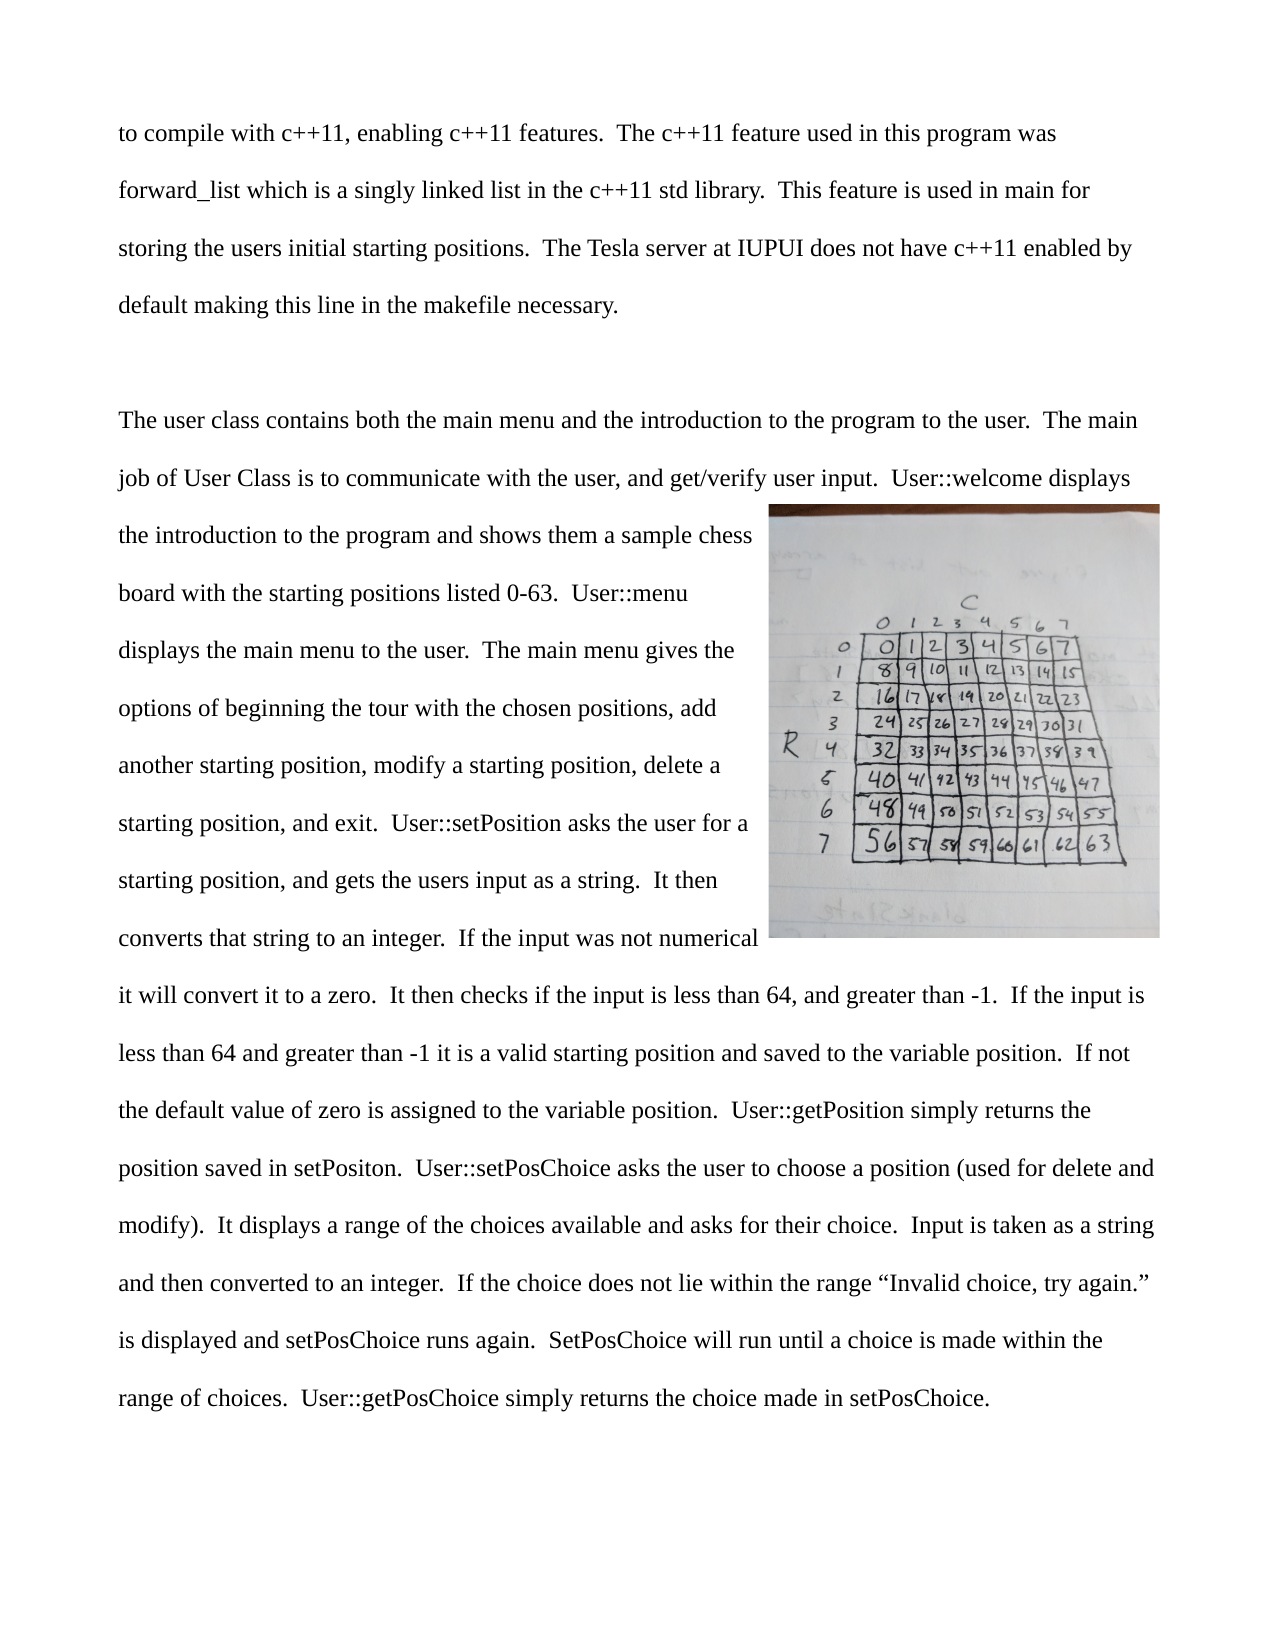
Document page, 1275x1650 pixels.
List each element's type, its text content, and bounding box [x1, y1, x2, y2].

picture [768, 504, 1160, 938]
text to compile with c++11, enabling c++11 features. The c++11 feature used in this program was forward_list which is a singly linked list in the c++11 std library. This feature is used in main for storing the users initial starting positions. The Tesla server at IUPUI does not have c++11 enabled by default making this line in the makefile necessary. [118, 118, 1157, 319]
text The user class contains both the main menu and the introduction to the program to the user. The main job of User Class is to communicate with the user, and get/verify user input. User::welcome displays the introduction to the program and shows them a sample chess board with the starting positions listed 0-63. User::menu displays the main menu to the user. The main menu gives the options of beginning the tour with the chosen positions, add another starting position, modify a starting position, delete a starting position, and exit. User::setPosition asks the user for a starting position, and gets the users input as a string. It then converts that string to an integer. If the input was not numerical it will convert it to a zero. It then checks if the input is less than 64, and greater than -1. If the input is less than 64 and greater than -1 it is a valid starting position and saved to the variable position. If not the default value of zero is assigned to the variable position. User::getPosition simply returns the position saved in setPositon. User::setPosChoice asks the user to choose a position (used for delete and modify). It displays a range of the choices available and asks for their choice. Input is taken as a string and then converted to an integer. If the choice does not lie within the range “Invalid choice, try again.” is displayed and setPosChoice runs again. SetPosChoice will run until a choice is made within the range of choices. User::getPosChoice simply returns the choice made in setPosChoice. [118, 406, 1157, 1412]
